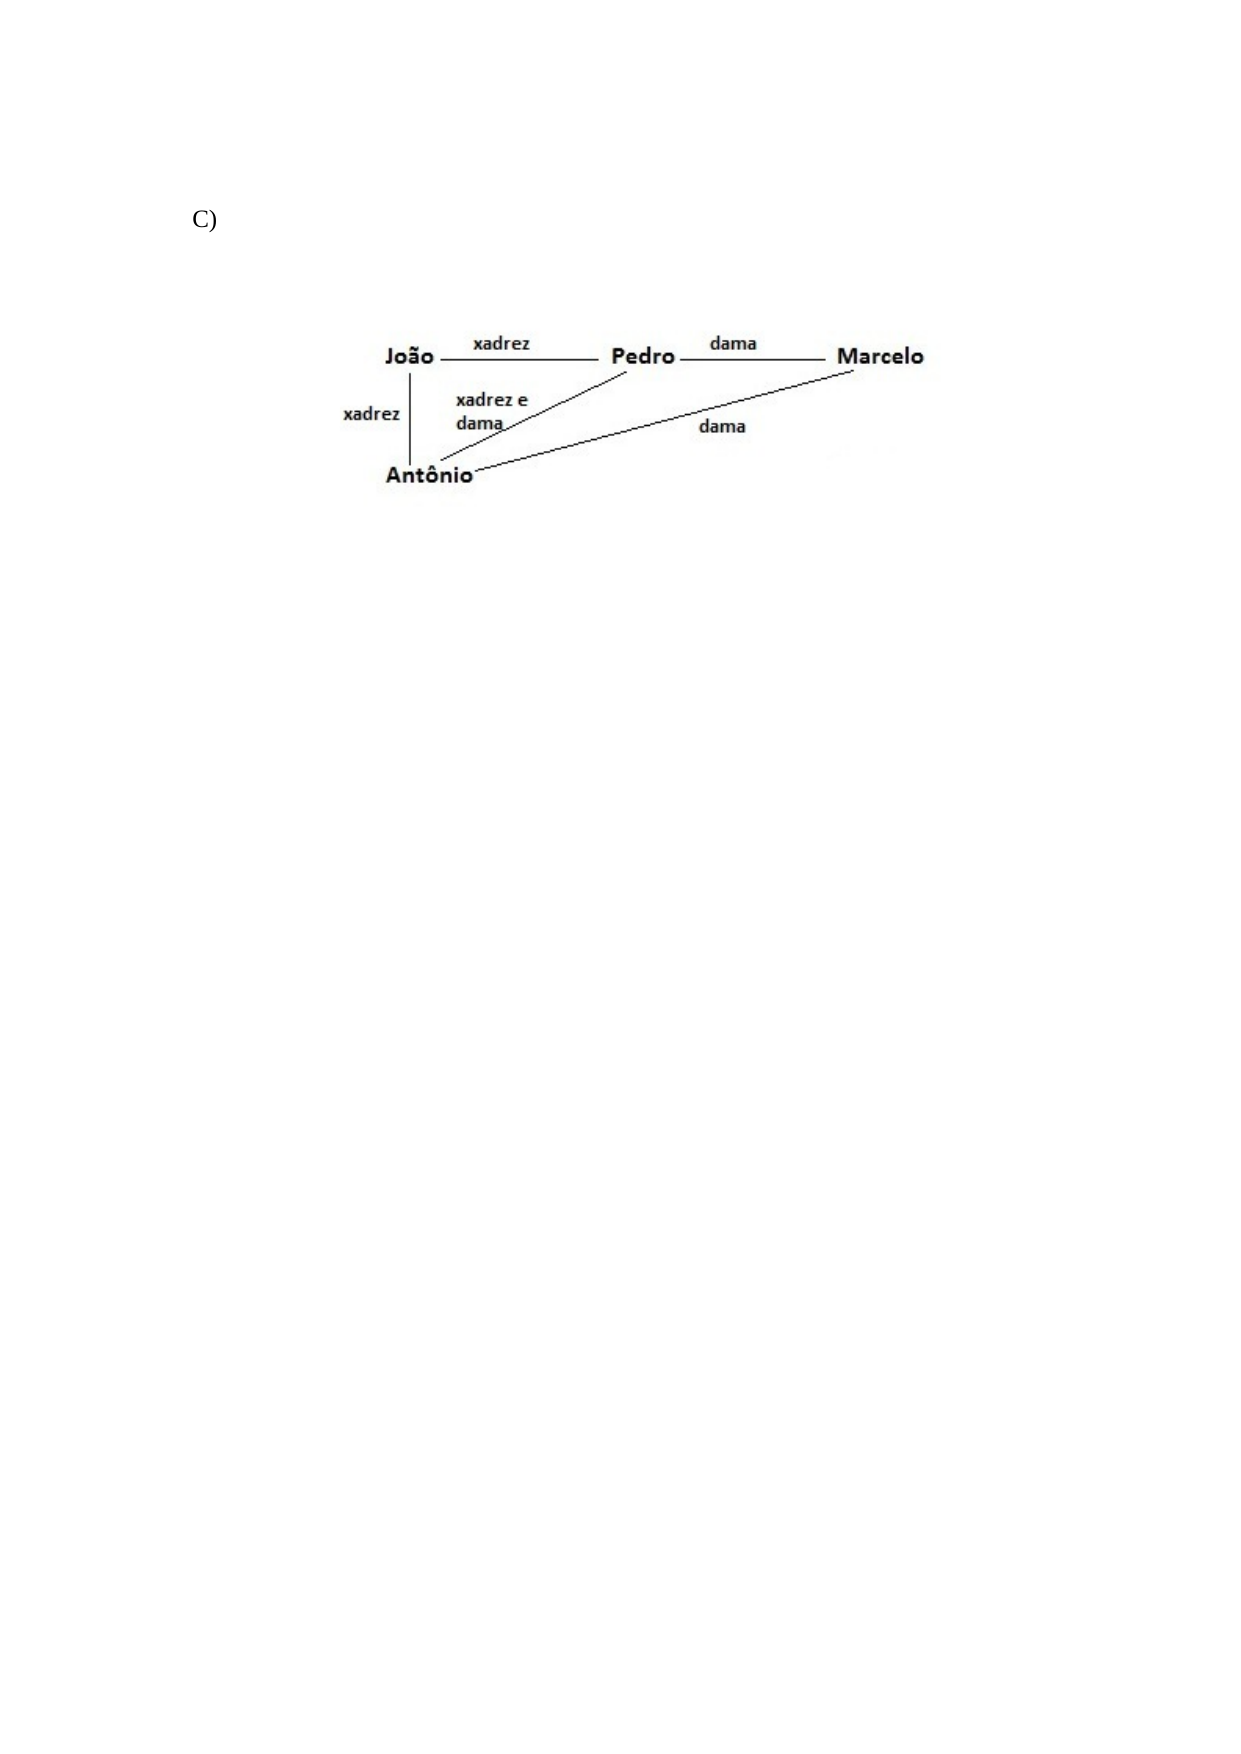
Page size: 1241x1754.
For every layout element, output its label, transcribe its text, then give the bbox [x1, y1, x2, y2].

text C) [118, 204, 1122, 233]
